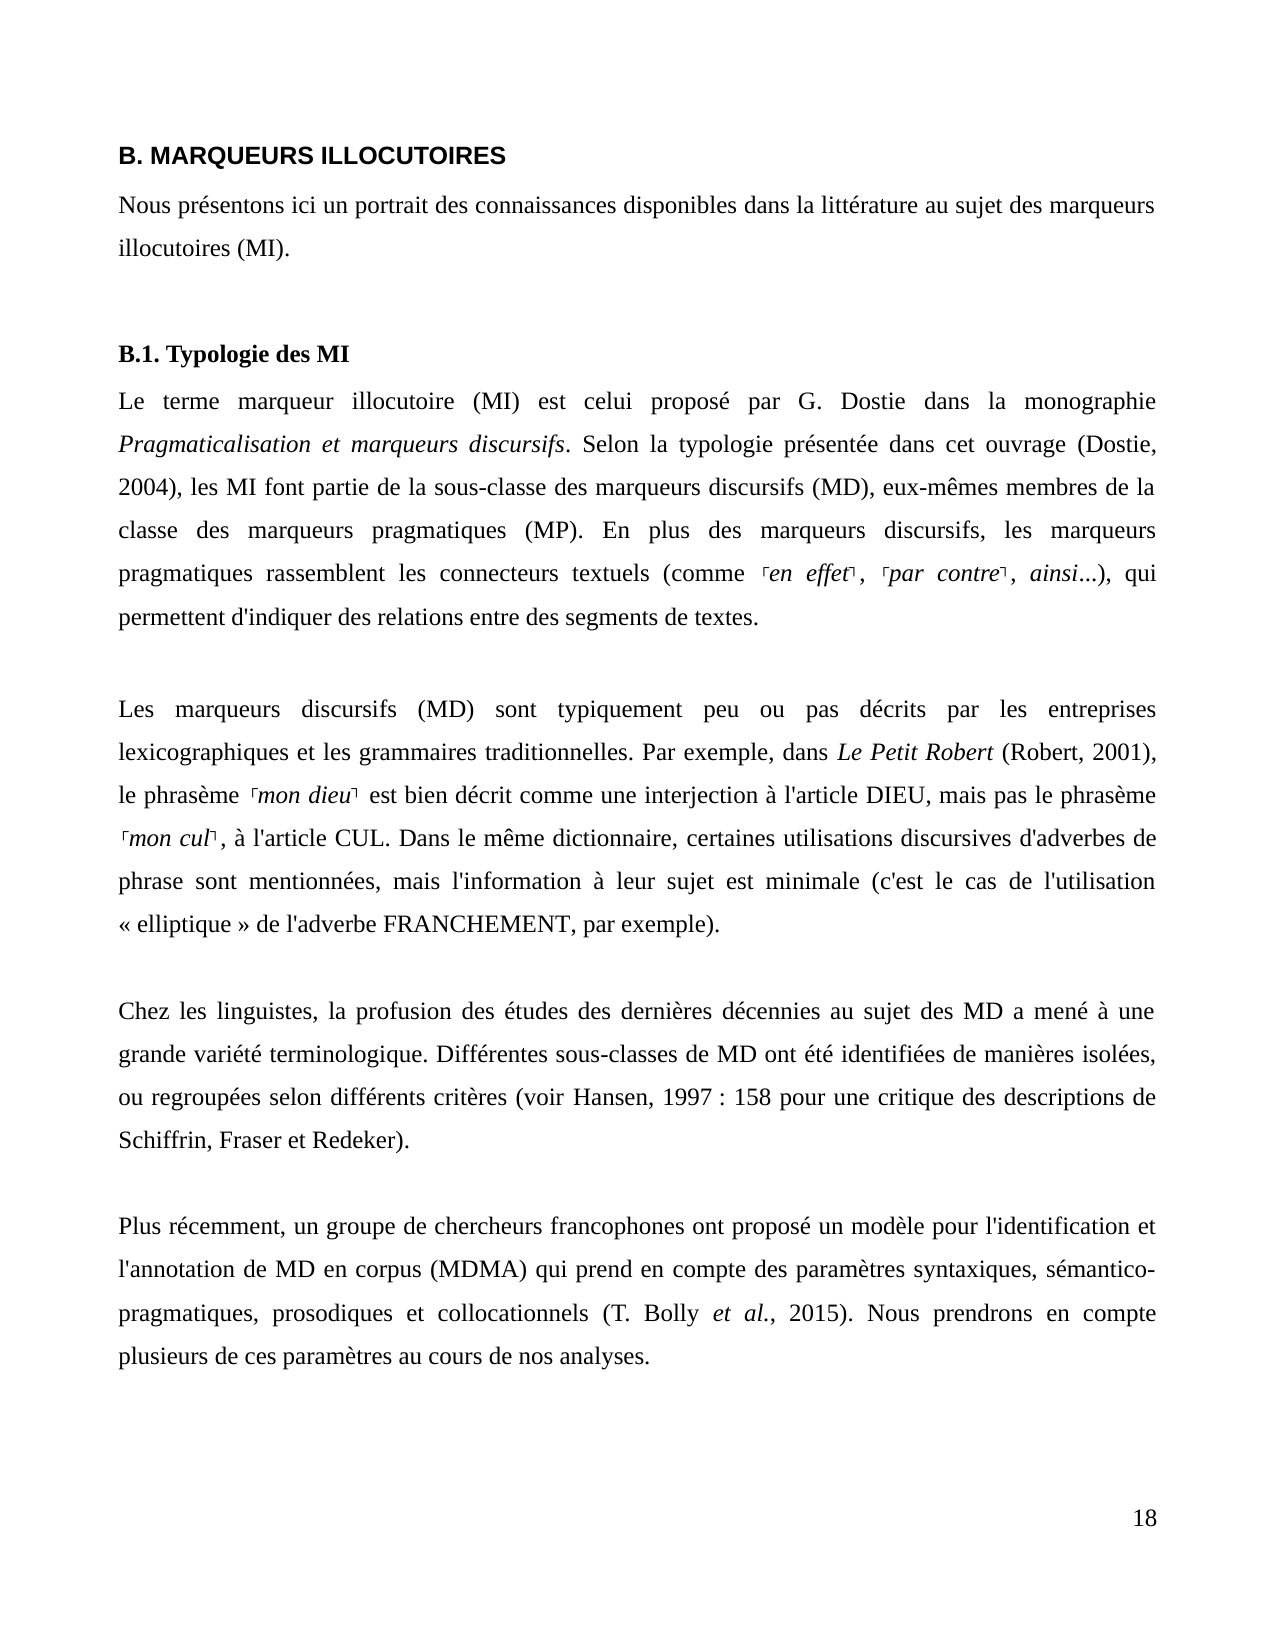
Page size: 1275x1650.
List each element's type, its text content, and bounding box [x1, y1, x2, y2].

text Plus récemment, un groupe de chercheurs francophones ont proposé un modèle pour l'identification et l'annotation de MD en corpus (MDMA) qui prend en compte des paramètres syntaxiques, sémantico-pragmatiques, prosodiques et collocationnels (T. Bolly et al., 2015). Nous prendrons en compte plusieurs de ces paramètres au cours de nos analyses. [118, 1211, 1157, 1369]
text Chez les linguistes, la profusion des études des dernières décennies au sujet des MD a mené à une grande variété terminologique. Différentes sous-classes de MD ont été identifiées de manières isolées, ou regroupées selon différents critères (voir Hansen, 1997 : 158 pour une critique des descriptions de Schiffrin, Fraser et Redeker). [118, 996, 1157, 1154]
subtitle B. MARQUEURS ILLOCUTOIRES [118, 141, 1157, 169]
subtitle B.1. Typologie des MI [118, 339, 1157, 368]
text Le terme marqueur illocutoire (MI) est celui proposé par G. Dostie dans la monographie Pragmaticalisation et marqueurs discursifs. Selon la typologie présentée dans cet ouvrage (Dostie, 2004), les MI font partie de la sous-classe des marqueurs discursifs (MD), eux-mêmes membres de la classe des marqueurs pragmatiques (MP). En plus des marqueurs discursifs, les marqueurs pragmatiques rassemblent les connecteurs textuels (comme ┌en effet┐, ┌par contre┐, ainsi...), qui permettent d'indiquer des relations entre des segments de textes. [118, 386, 1157, 630]
text Les marqueurs discursifs (MD) sont typiquement peu ou pas décrits par les entreprises lexicographiques et les grammaires traditionnelles. Par exemple, dans Le Petit Robert (Robert, 2001), le phrasème ┌mon dieu┐ est bien décrit comme une interjection à l'article DIEU, mais pas le phrasème ┌mon cul┐, à l'article CUL. Dans le même dictionnaire, certaines utilisations discursives d'adverbes de phrase sont mentionnées, mais l'information à leur sujet est minimale (c'est le cas de l'utilisation « elliptique » de l'adverbe FRANCHEMENT, par exemple). [118, 694, 1157, 938]
text Nous présentons ici un portrait des connaissances disponibles dans la littérature au sujet des marqueurs illocutoires (MI). [118, 190, 1157, 262]
